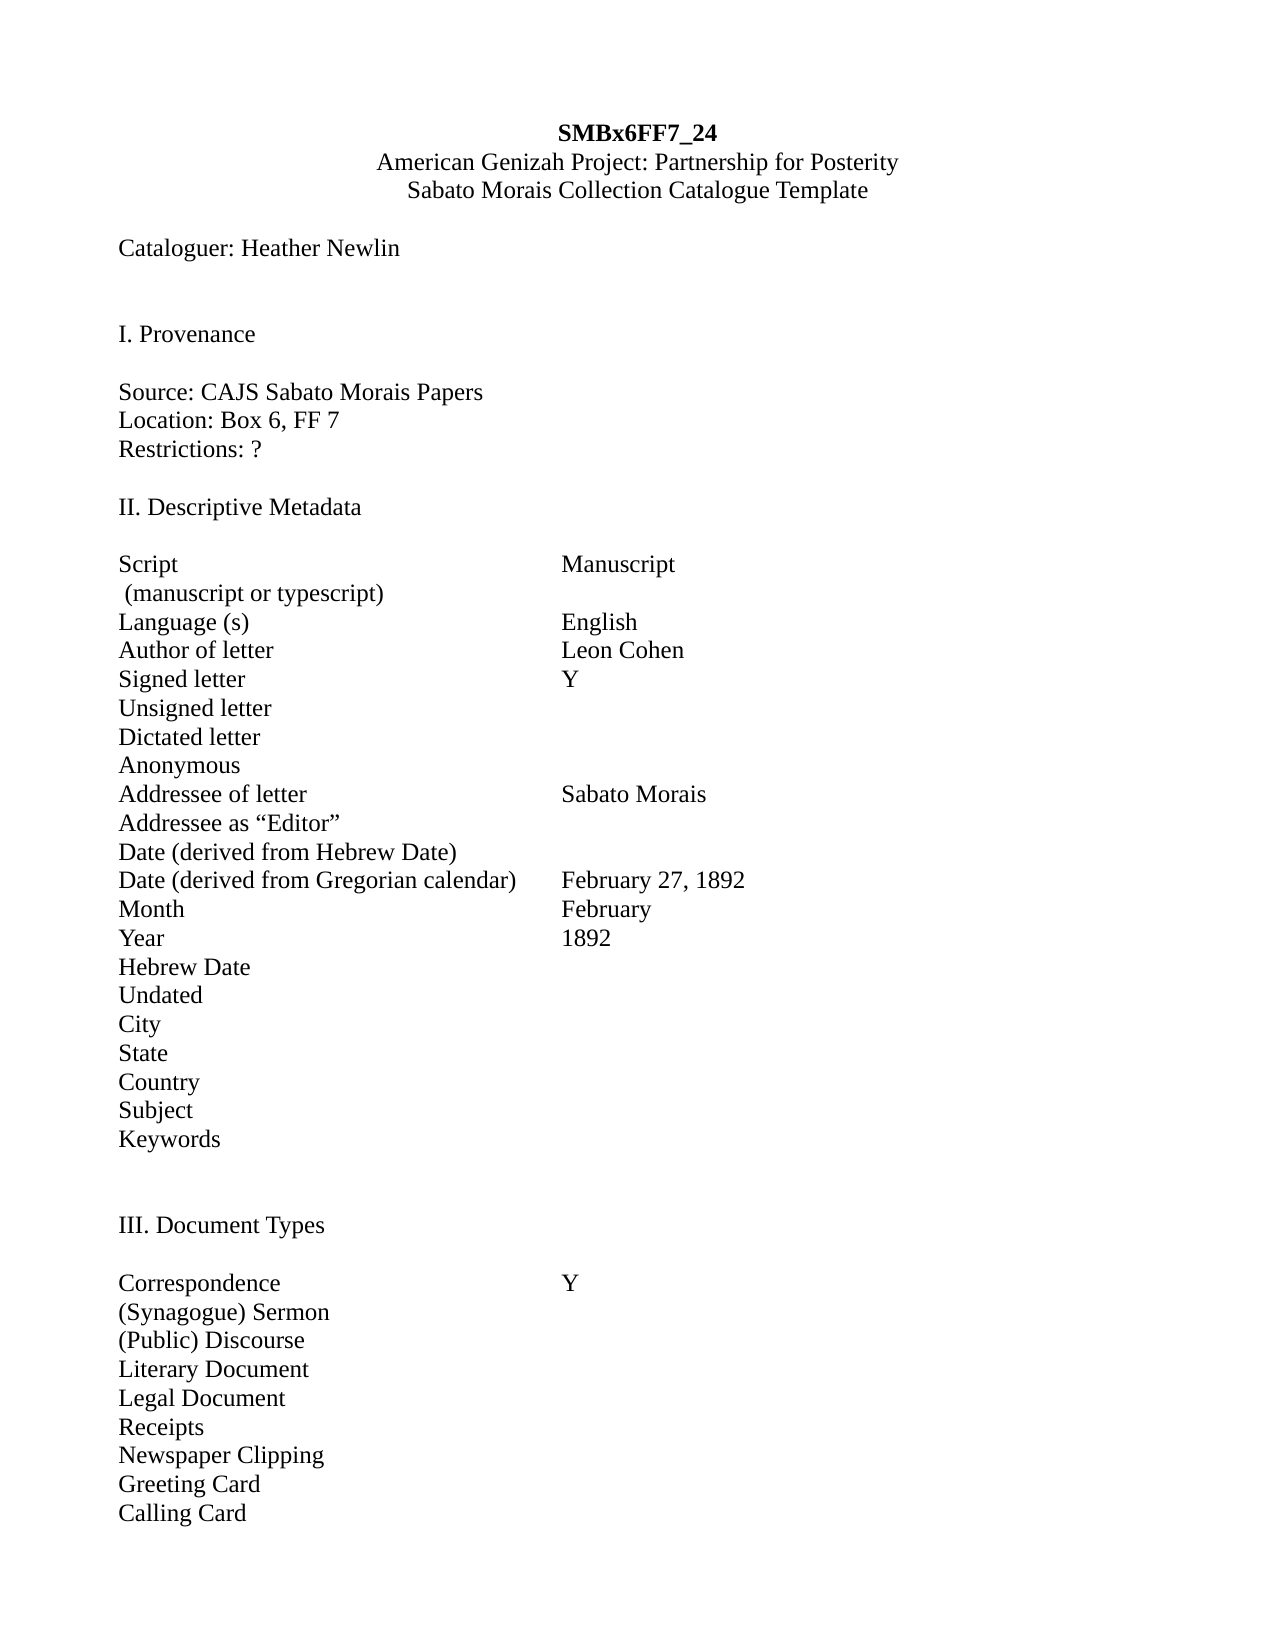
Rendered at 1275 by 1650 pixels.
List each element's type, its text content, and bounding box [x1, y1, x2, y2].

text Cataloguer: Heather Newlin [118, 233, 1157, 262]
text Unsigned letter [118, 693, 1157, 722]
text American Genizah Project: Partnership for Posterity [118, 147, 1157, 176]
text Restrictions: ? [118, 434, 1157, 463]
text Receipts [118, 1412, 1157, 1441]
text Keywords [118, 1124, 1157, 1153]
text Greeting Card [118, 1469, 1157, 1498]
text Month February [118, 894, 1157, 923]
text II. Descriptive Metadata [118, 492, 1157, 521]
text (Synagogue) Sermon [118, 1297, 1157, 1326]
text Dictated letter [118, 722, 1157, 751]
text Anonymous [118, 751, 1157, 779]
text Script Manuscript [118, 549, 1157, 578]
text Addressee as “Editor” [118, 808, 1157, 837]
text Sabato Morais Collection Catalogue Template [118, 176, 1157, 204]
text Year 1892 [118, 923, 1157, 952]
text Date (derived from Gregorian calendar) February 27, 1892 [118, 866, 1157, 894]
text Correspondence Y [118, 1268, 1157, 1297]
text Newspaper Clipping [118, 1441, 1157, 1469]
text Country [118, 1067, 1157, 1096]
text Signed letter Y [118, 664, 1157, 693]
text Undated [118, 981, 1157, 1009]
text (manuscript or typescript) [118, 578, 1157, 607]
text Language (s) English [118, 607, 1157, 636]
text Subject [118, 1096, 1157, 1124]
text Legal Document [118, 1383, 1157, 1412]
text I. Provenance [118, 319, 1157, 348]
text Location: Box 6, FF 7 [118, 406, 1157, 434]
text Literary Document [118, 1354, 1157, 1383]
text State [118, 1038, 1157, 1067]
text City [118, 1009, 1157, 1038]
text Source: CAJS Sabato Morais Papers [118, 377, 1157, 406]
text Hebrew Date [118, 952, 1157, 981]
text Calling Card [118, 1498, 1157, 1527]
text III. Document Types [118, 1211, 1157, 1239]
text SMBx6FF7_24 [118, 118, 1157, 147]
text Date (derived from Hebrew Date) [118, 837, 1157, 866]
text Author of letter Leon Cohen [118, 636, 1157, 664]
text (Public) Discourse [118, 1326, 1157, 1354]
text Addressee of letter Sabato Morais [118, 779, 1157, 808]
